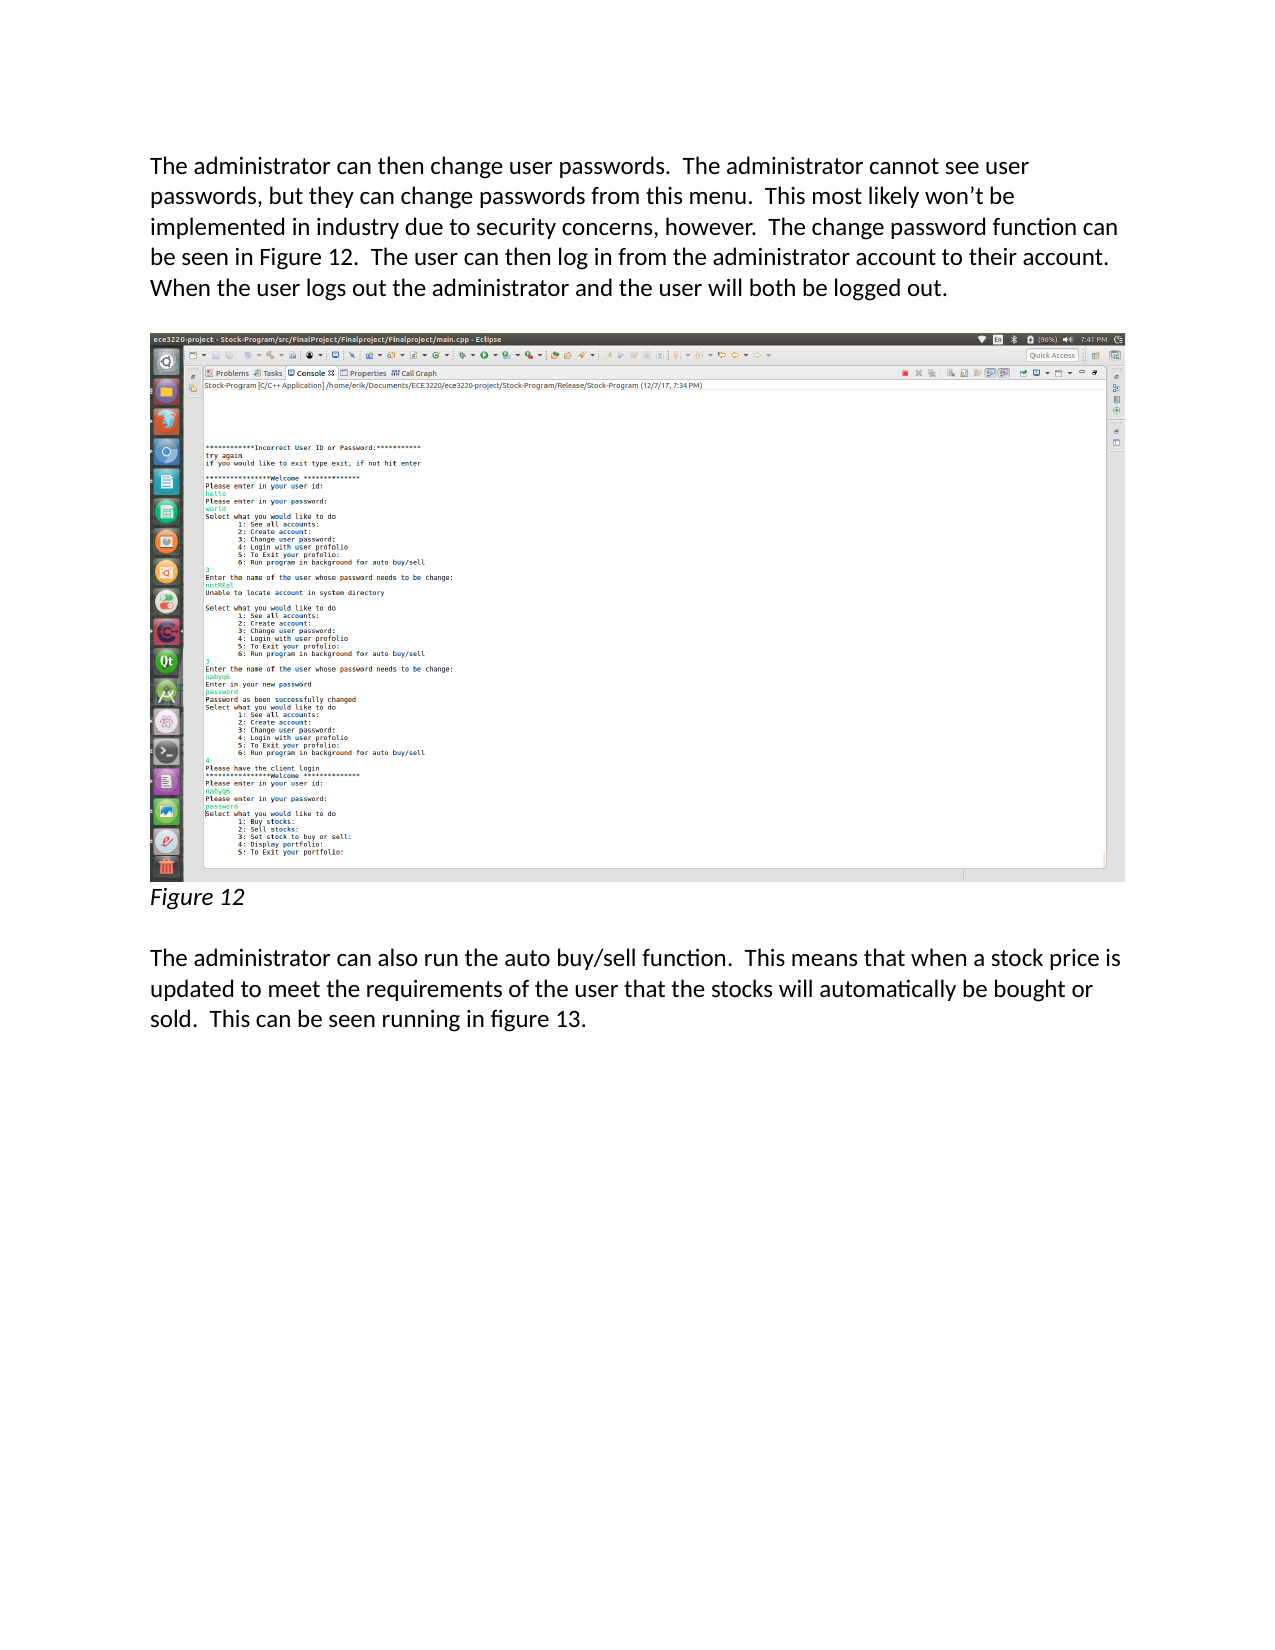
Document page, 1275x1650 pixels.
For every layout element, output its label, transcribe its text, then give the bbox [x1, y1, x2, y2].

text Figure 12 [150, 882, 1125, 912]
picture [150, 333, 1125, 882]
text The administrator can also run the auto buy/sell function. This means that when a stock price is updated to meet the requirements of the user that the stocks will automatically be bought or sold. This can be seen running in figure 13. [150, 943, 1125, 1034]
text The administrator can then change user passwords. The administrator cannot see user passwords, but they can change passwords from this menu. This most likely won’t be implemented in industry due to security concerns, however. The change password function can be seen in Figure 12. The user can then log in from the administrator account to their account. When the user logs out the administrator and the user will both be logged out. [150, 150, 1125, 303]
